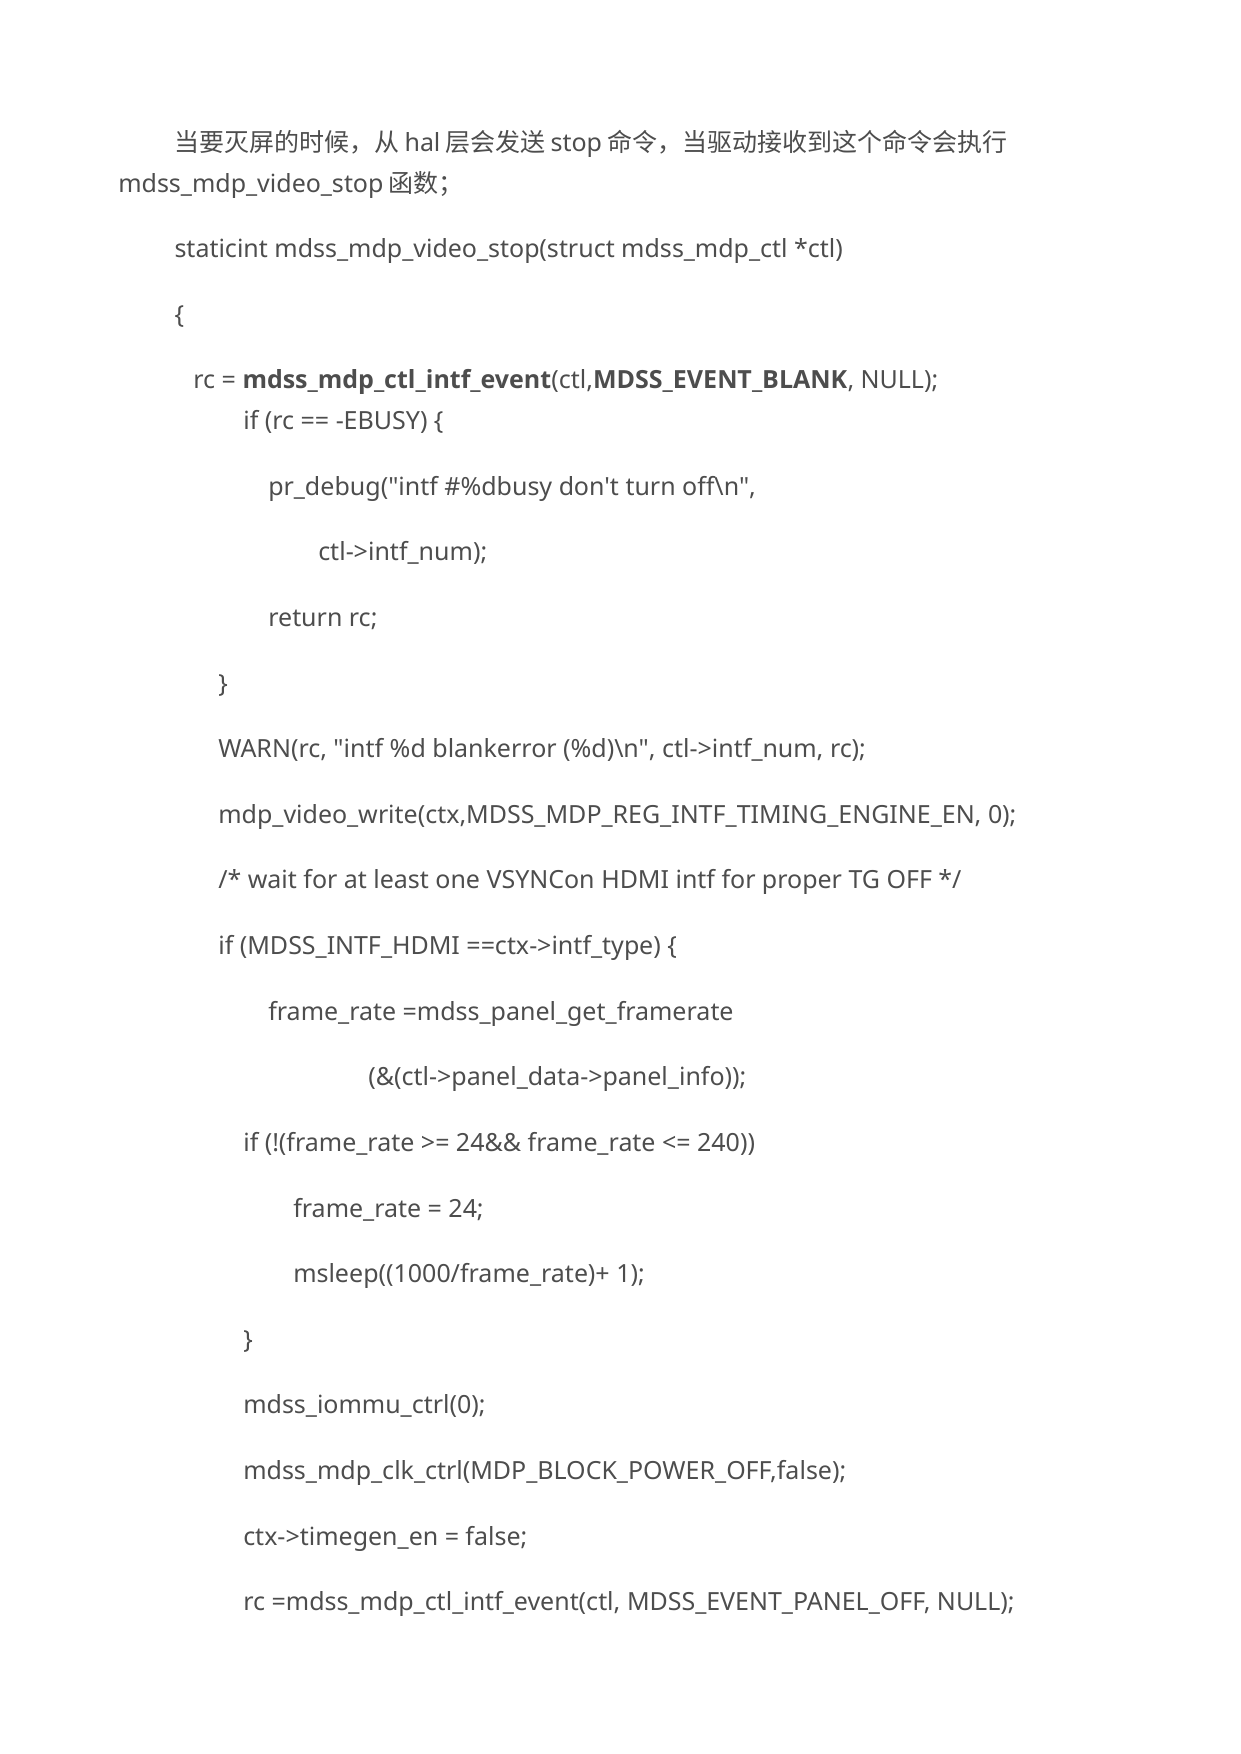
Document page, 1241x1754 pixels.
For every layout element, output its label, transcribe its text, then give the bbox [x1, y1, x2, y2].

text { [118, 290, 1122, 331]
text pr_debug("intf #%dbusy don't turn off\n", [118, 462, 1122, 502]
text if (rc == -EBUSY) { [118, 396, 1122, 437]
text } [118, 1315, 1122, 1356]
text frame_rate = 24; [118, 1184, 1122, 1224]
text WARN(rc, "intf %d blankerror (%d)\n", ctl->intf_num, rc); [118, 724, 1122, 765]
text if (MDSS_INTF_HDMI ==ctx->intf_type) { [118, 921, 1122, 962]
text } [118, 659, 1122, 699]
text mdp_video_write(ctx,MDSS_MDP_REG_INTF_TIMING_ENGINE_EN, 0); [118, 790, 1122, 831]
text if (!(frame_rate >= 24&& frame_rate <= 240)) [118, 1118, 1122, 1159]
text ctx->timegen_en = false; [118, 1512, 1122, 1552]
text return rc; [118, 593, 1122, 634]
text /* wait for at least one VSYNCon HDMI intf for proper TG OFF */ [118, 856, 1122, 896]
text rc =mdss_mdp_ctl_intf_event(ctl, MDSS_EVENT_PANEL_OFF, NULL); [118, 1577, 1122, 1618]
text rc = mdss_mdp_ctl_intf_event(ctl,MDSS_EVENT_BLANK, NULL); [118, 356, 1122, 396]
text 当要灭屏的时候，从hal层会发送stop命令，当驱动接收到这个命令会执行mdss_mdp_video_stop函数； [118, 118, 1122, 199]
text mdss_iommu_ctrl(0); [118, 1381, 1122, 1421]
text mdss_mdp_clk_ctrl(MDP_BLOCK_POWER_OFF,false); [118, 1446, 1122, 1487]
text staticint mdss_mdp_video_stop(struct mdss_mdp_ctl *ctl) [118, 224, 1122, 265]
text frame_rate =mdss_panel_get_framerate [118, 987, 1122, 1027]
text msleep((1000/frame_rate)+ 1); [118, 1249, 1122, 1290]
text ctl->intf_num); [118, 527, 1122, 568]
text (&(ctl->panel_data->panel_info)); [118, 1052, 1122, 1093]
